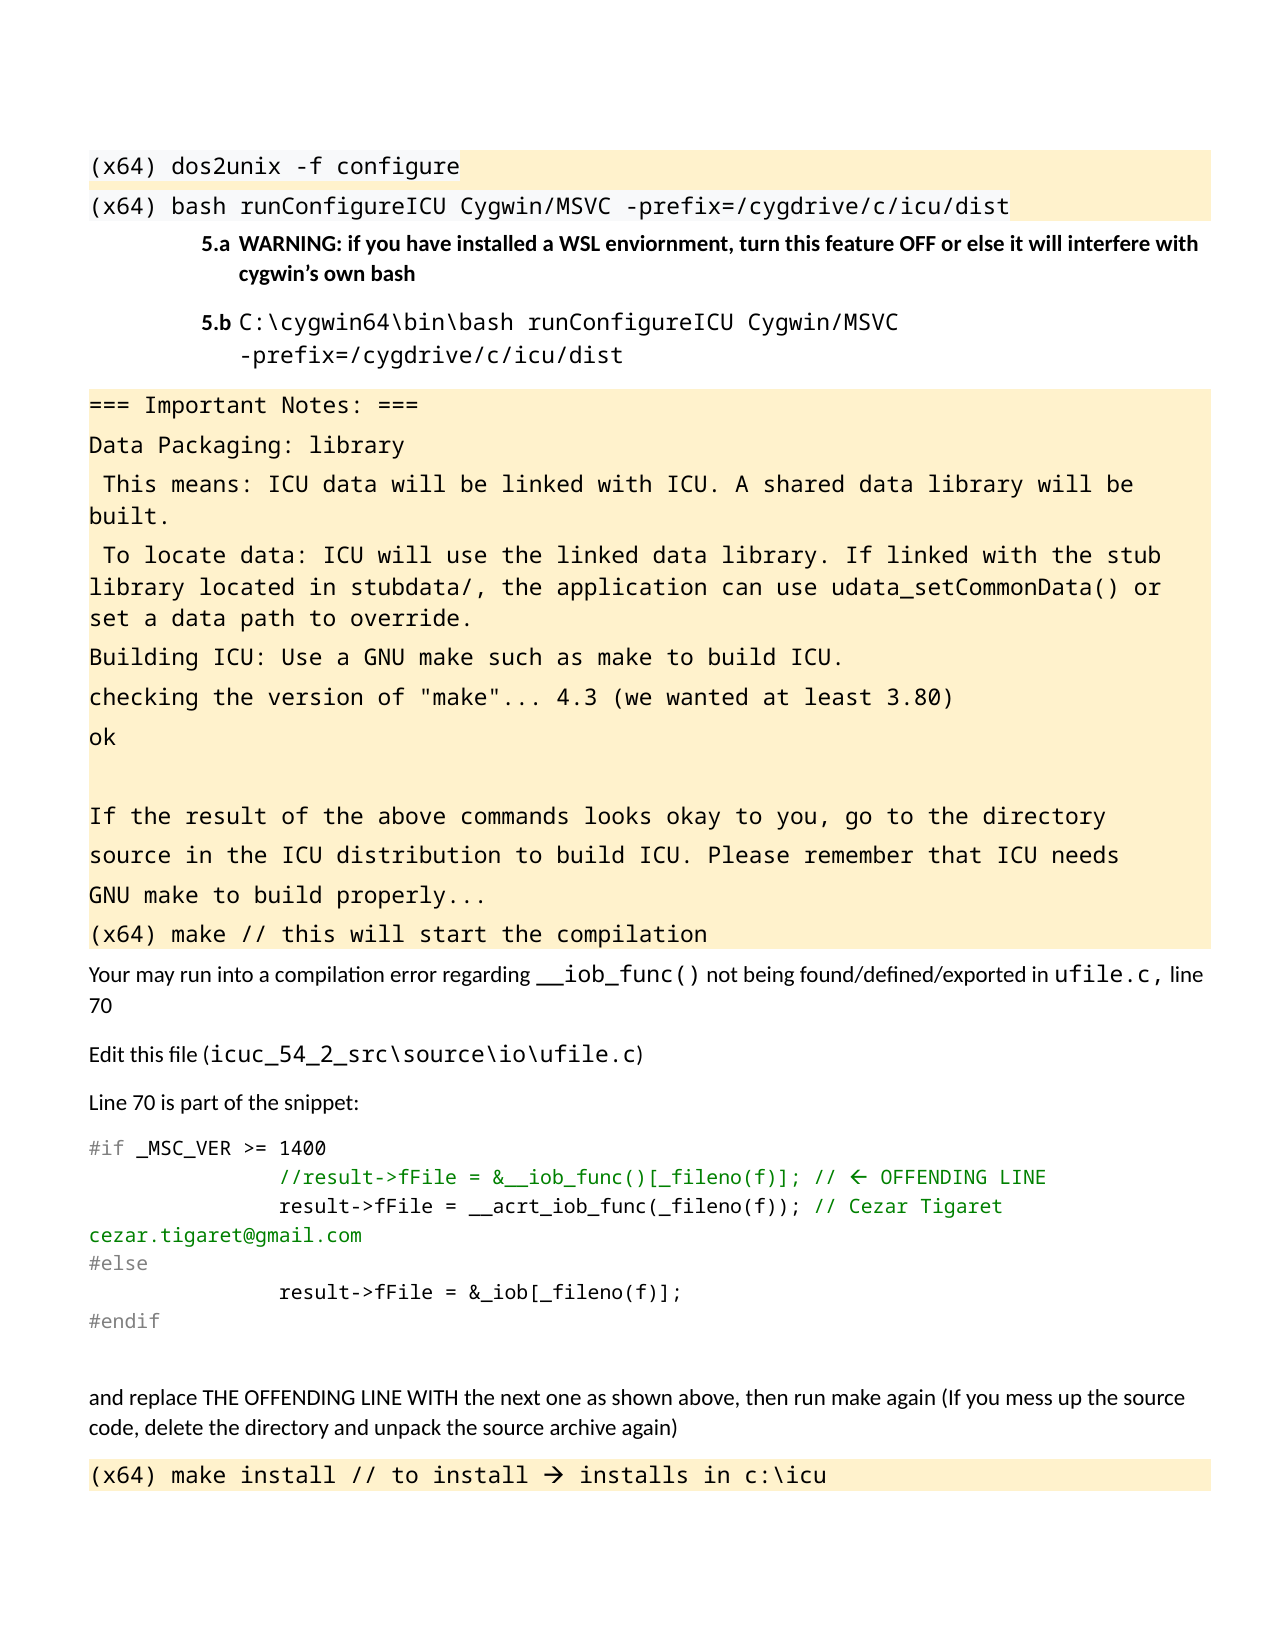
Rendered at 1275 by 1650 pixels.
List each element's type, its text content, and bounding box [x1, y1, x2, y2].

text #else [89, 1250, 1211, 1277]
text ok [89, 720, 1211, 752]
list C:\cygwin64\bin\bash runConfigureICU Cygwin/MSVC -prefix=/cygdrive/c/icu/dist [201, 306, 1211, 370]
text (x64) dos2unix -f configure [89, 150, 1211, 181]
list WARNING: if you have installed a WSL enviornment, turn this feature OFF or else it will interfere with cygwin’s own bash [201, 229, 1211, 287]
text Building ICU: Use a GNU make such as make to build ICU. [89, 641, 1211, 672]
text Edit this file (icuc_54_2_src\source\io\ufile.c) [89, 1038, 1211, 1069]
text Line 70 is part of the snippet: [89, 1088, 1211, 1116]
text //result->fFile = &__iob_func()[_fileno(f)]; // ß OFFENDING LINE [89, 1163, 1211, 1190]
text === Important Notes: === [89, 389, 1211, 420]
text Your may run into a compilation error regarding __iob_func() not being found/defined/exported in ufile.c, line 70 [89, 958, 1211, 1019]
text #endif [89, 1307, 1211, 1334]
text GNU make to build properly... [89, 879, 1211, 910]
text (x64) bash runConfigureICU Cygwin/MSVC -prefix=/cygdrive/c/icu/dist [89, 189, 1211, 221]
text Data Packaging: library [89, 429, 1211, 460]
text checking the version of "make"... 4.3 (we wanted at least 3.80) [89, 681, 1211, 712]
text To locate data: ICU will use the linked data library. If linked with the stub library located in stubdata/, the application can use udata_setCommonData() or set a data path to override. [89, 539, 1211, 633]
text result->fFile = &_iob[_fileno(f)]; [89, 1278, 1211, 1306]
text and replace THE OFFENDING LINE WITH the next one as shown above, then run make again (If you mess up the source code, delete the directory and unpack the source archive again) [89, 1383, 1211, 1441]
text result->fFile = __acrt_iob_func(_fileno(f)); // Cezar Tigaret cezar.tigaret@gmail.com [89, 1192, 1211, 1248]
text (x64) make install // to install à installs in c:\icu [89, 1459, 1211, 1491]
text #if _MSC_VER >= 1400 [89, 1134, 1211, 1161]
text (x64) make // this will start the compilation [89, 918, 1211, 949]
text source in the ICU distribution to build ICU. Please remember that ICU needs [89, 839, 1211, 870]
text If the result of the above commands looks okay to you, go to the directory [89, 799, 1211, 831]
text This means: ICU data will be linked with ICU. A shared data library will be built. [89, 468, 1211, 531]
